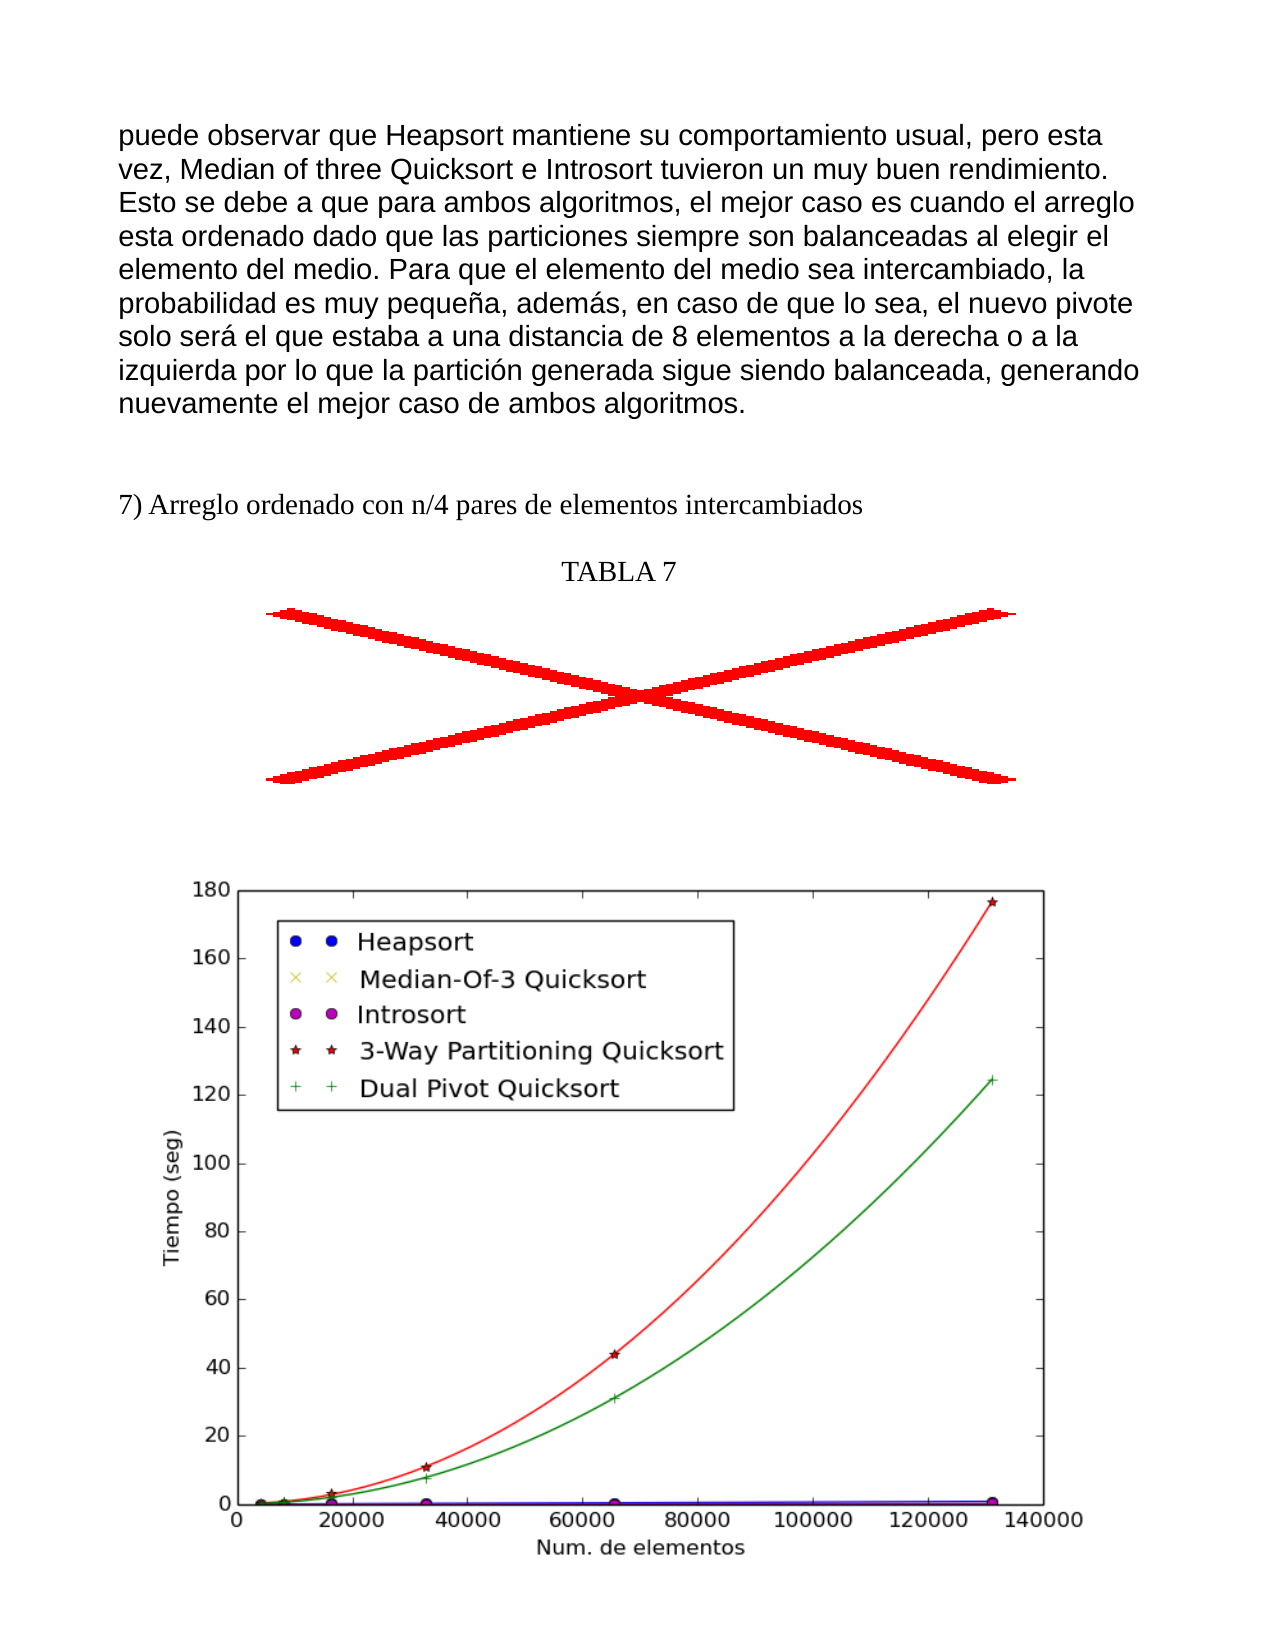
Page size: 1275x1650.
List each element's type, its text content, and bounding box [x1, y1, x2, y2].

text 7) Arreglo ordenado con n/4 pares de elementos intercambiados [118, 487, 1157, 521]
text TABLA 7 [118, 554, 1157, 588]
text puede observar que Heapsort mantiene su comportamiento usual, pero esta vez, Median of three Quicksort e Introsort tuvieron un muy buen rendimiento. Esto se debe a que para ambos algoritmos, el mejor caso es cuando el arreglo esta ordenado dado que las particiones siempre son balanceadas al elegir el elemento del medio. Para que el elemento del medio sea intercambiado, la probabilidad es muy pequeña, además, en caso de que lo sea, el nuevo pivote solo será el que estaba a una distancia de 8 elementos a la derecha o a la izquierda por lo que la partición generada sigue siendo balanceada, generando nuevamente el mejor caso de ambos algoritmos. ­ [118, 118, 1157, 420]
